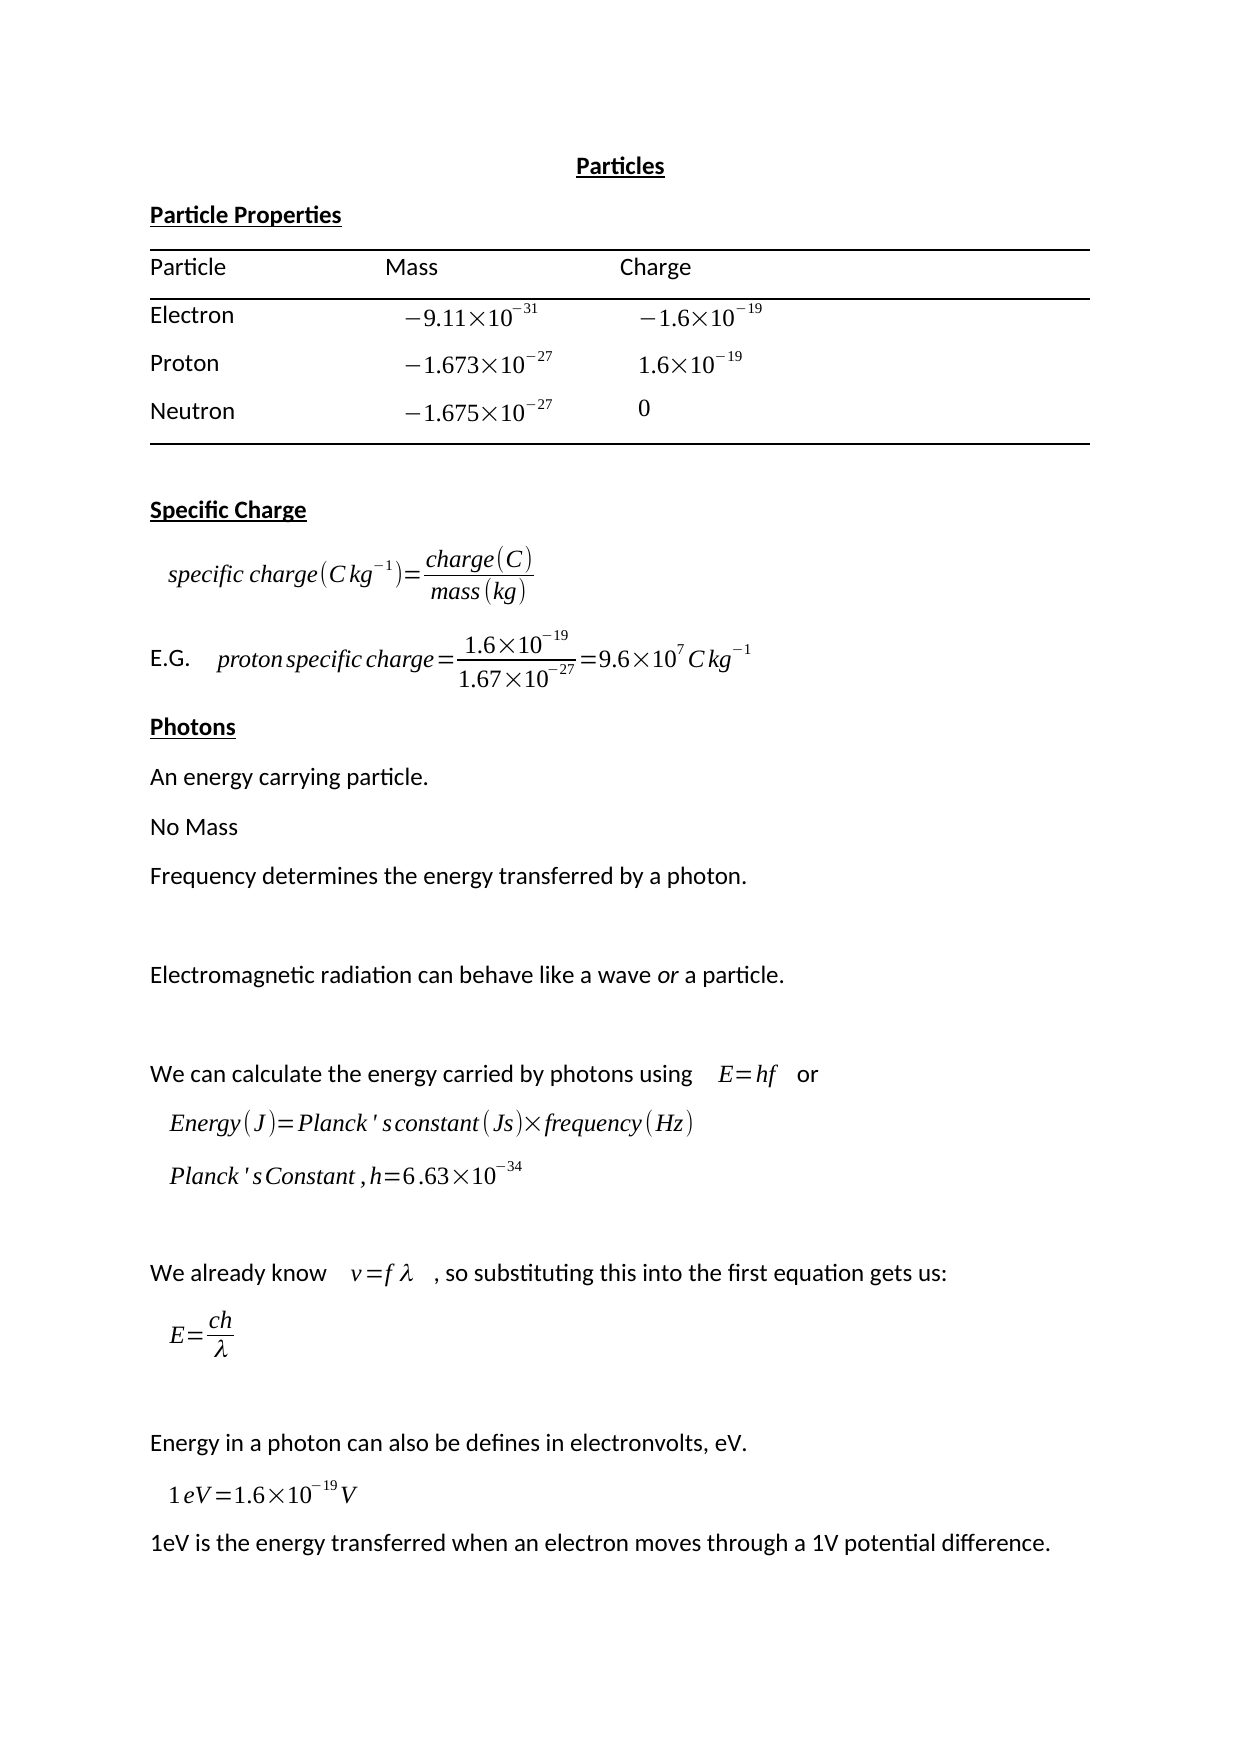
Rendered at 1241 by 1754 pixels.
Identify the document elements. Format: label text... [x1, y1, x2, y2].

table_header Mass [385, 251, 620, 298]
table_header Particle [150, 251, 385, 298]
text Frequency determines the energy transferred by a photon. [150, 860, 1090, 891]
table_cell [385, 395, 620, 443]
text E.G. [150, 626, 1090, 692]
table_cell Electron [150, 300, 385, 347]
text Specific Charge [150, 494, 1090, 524]
table_cell [385, 347, 620, 395]
text No Mass [150, 811, 1090, 841]
table_cell Proton [150, 347, 385, 395]
table_cell [385, 300, 620, 347]
text We can calculate the energy carried by photons using or [150, 1058, 1090, 1089]
table_cell [620, 395, 1090, 443]
text Particle Properties [150, 199, 1090, 230]
text Photons [150, 711, 1090, 742]
text We already know , so substituting this into the first equation gets us: [150, 1257, 1090, 1288]
table_cell [620, 300, 1090, 347]
table_header Charge [620, 251, 1090, 298]
table_cell Neutron [150, 395, 385, 443]
text Particles [150, 150, 1090, 181]
text An energy carrying particle. [150, 761, 1090, 792]
text 1eV is the energy transferred when an electron moves through a 1V potential difference. [150, 1527, 1090, 1557]
table_cell [620, 347, 1090, 395]
text Energy in a photon can also be defines in electronvolts, eV. [150, 1427, 1090, 1458]
text Electromagnetic radiation can behave like a wave or a particle. [150, 959, 1090, 990]
